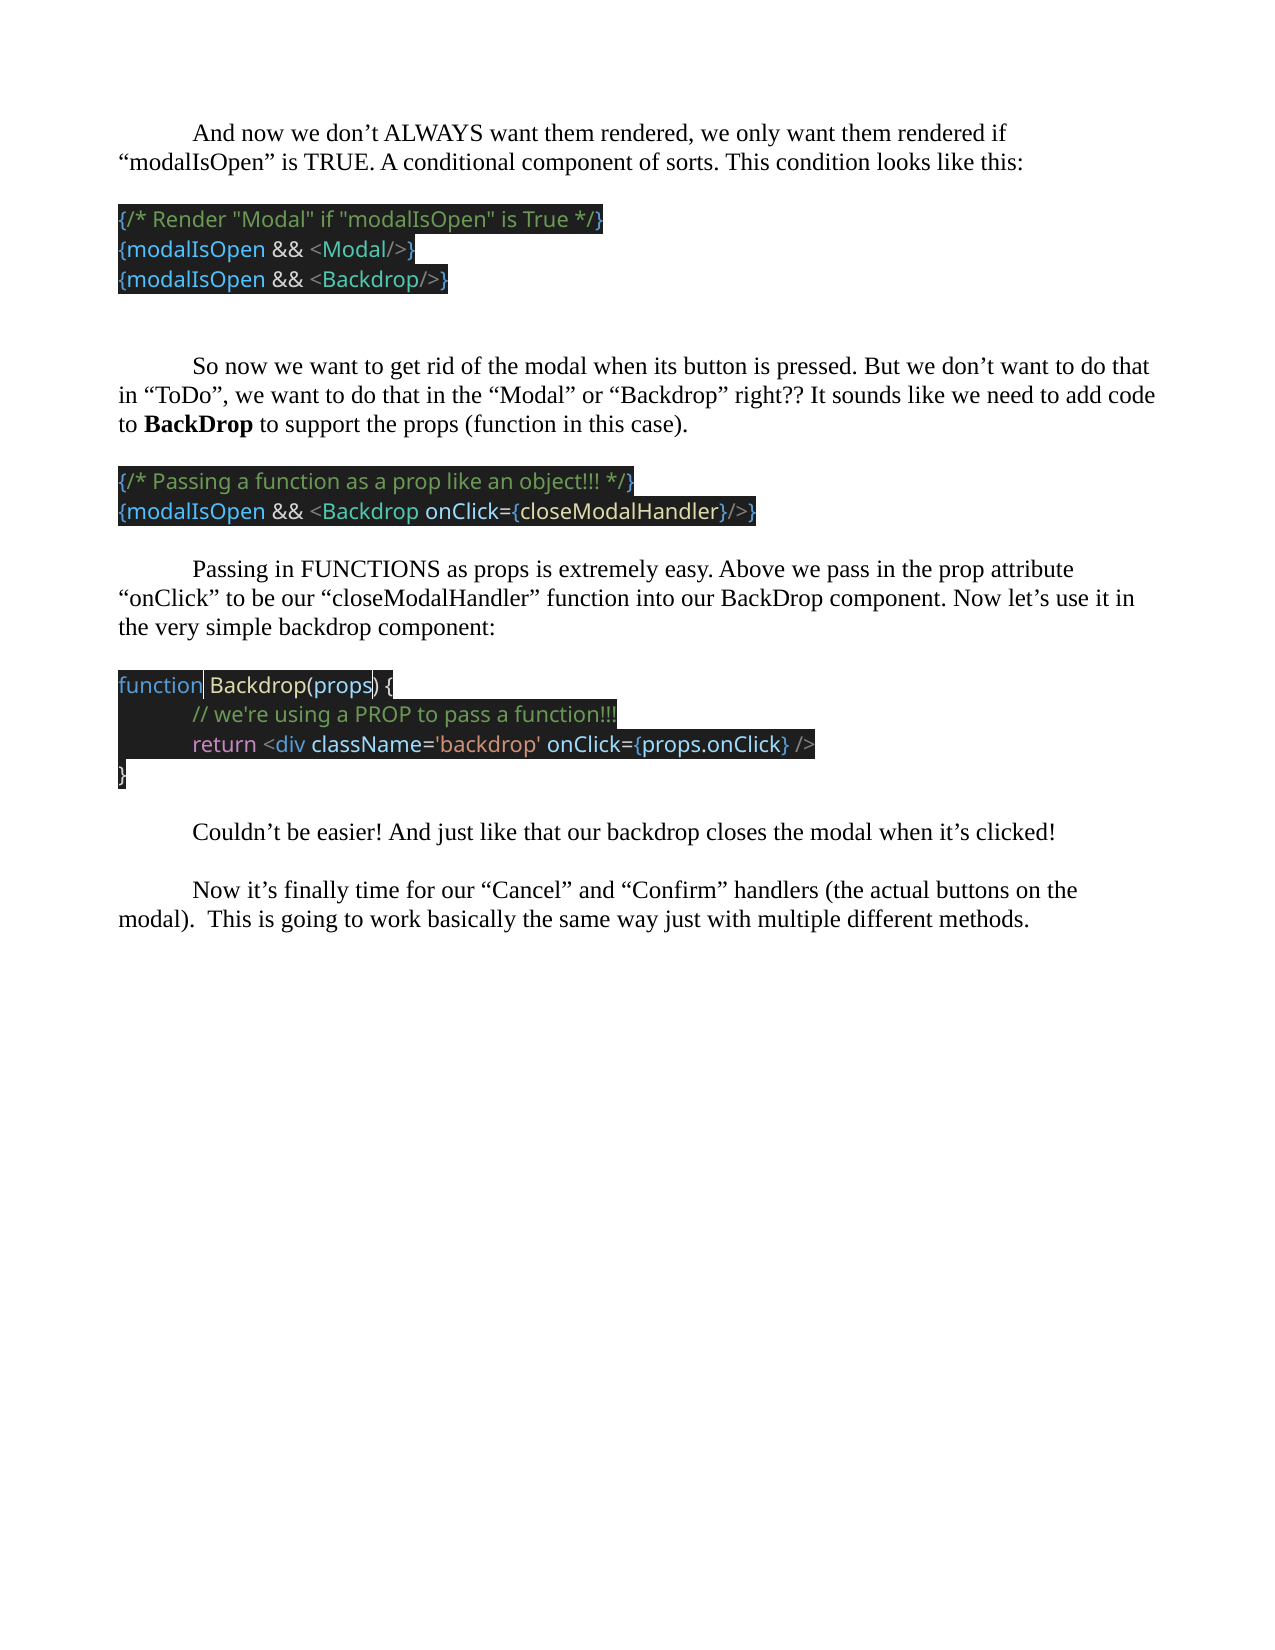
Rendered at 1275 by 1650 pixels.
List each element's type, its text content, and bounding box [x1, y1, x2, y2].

text {modalIsOpen && <Backdrop onClick={closeModalHandler}/>} [118, 496, 1157, 526]
text {modalIsOpen && <Backdrop/>} [118, 264, 1157, 294]
text {modalIsOpen && <Modal/>} [118, 234, 1157, 264]
text So now we want to get rid of the modal when its button is pressed. But we don’t want to do that in “ToDo”, we want to do that in the “Modal” or “Backdrop” right?? It sounds like we need to add code to BackDrop to support the props (function in this case). [118, 351, 1157, 437]
text } [118, 759, 1157, 789]
text {/* Render "Modal" if "modalIsOpen" is True */} [118, 204, 1157, 234]
text {/* Passing a function as a prop like an object!!! */} [118, 466, 1157, 496]
text function Backdrop(props) { [118, 669, 1157, 699]
text // we're using a PROP to pass a function!!! [118, 699, 1157, 729]
text Couldn’t be easier! And just like that our backdrop closes the modal when it’s clicked! [118, 817, 1157, 846]
text And now we don’t ALWAYS want them rendered, we only want them rendered if “modalIsOpen” is TRUE. A conditional component of sorts. This condition looks like this: [118, 118, 1157, 176]
text Passing in FUNCTIONS as props is extremely easy. Above we pass in the prop attribute “onClick” to be our “closeModalHandler” function into our BackDrop component. Now let’s use it in the very simple backdrop component: [118, 554, 1157, 641]
text Now it’s finally time for our “Cancel” and “Confirm” handlers (the actual buttons on the modal). This is going to work basically the same way just with multiple different methods. [118, 875, 1157, 932]
text return <div className='backdrop' onClick={props.onClick} /> [118, 729, 1157, 759]
